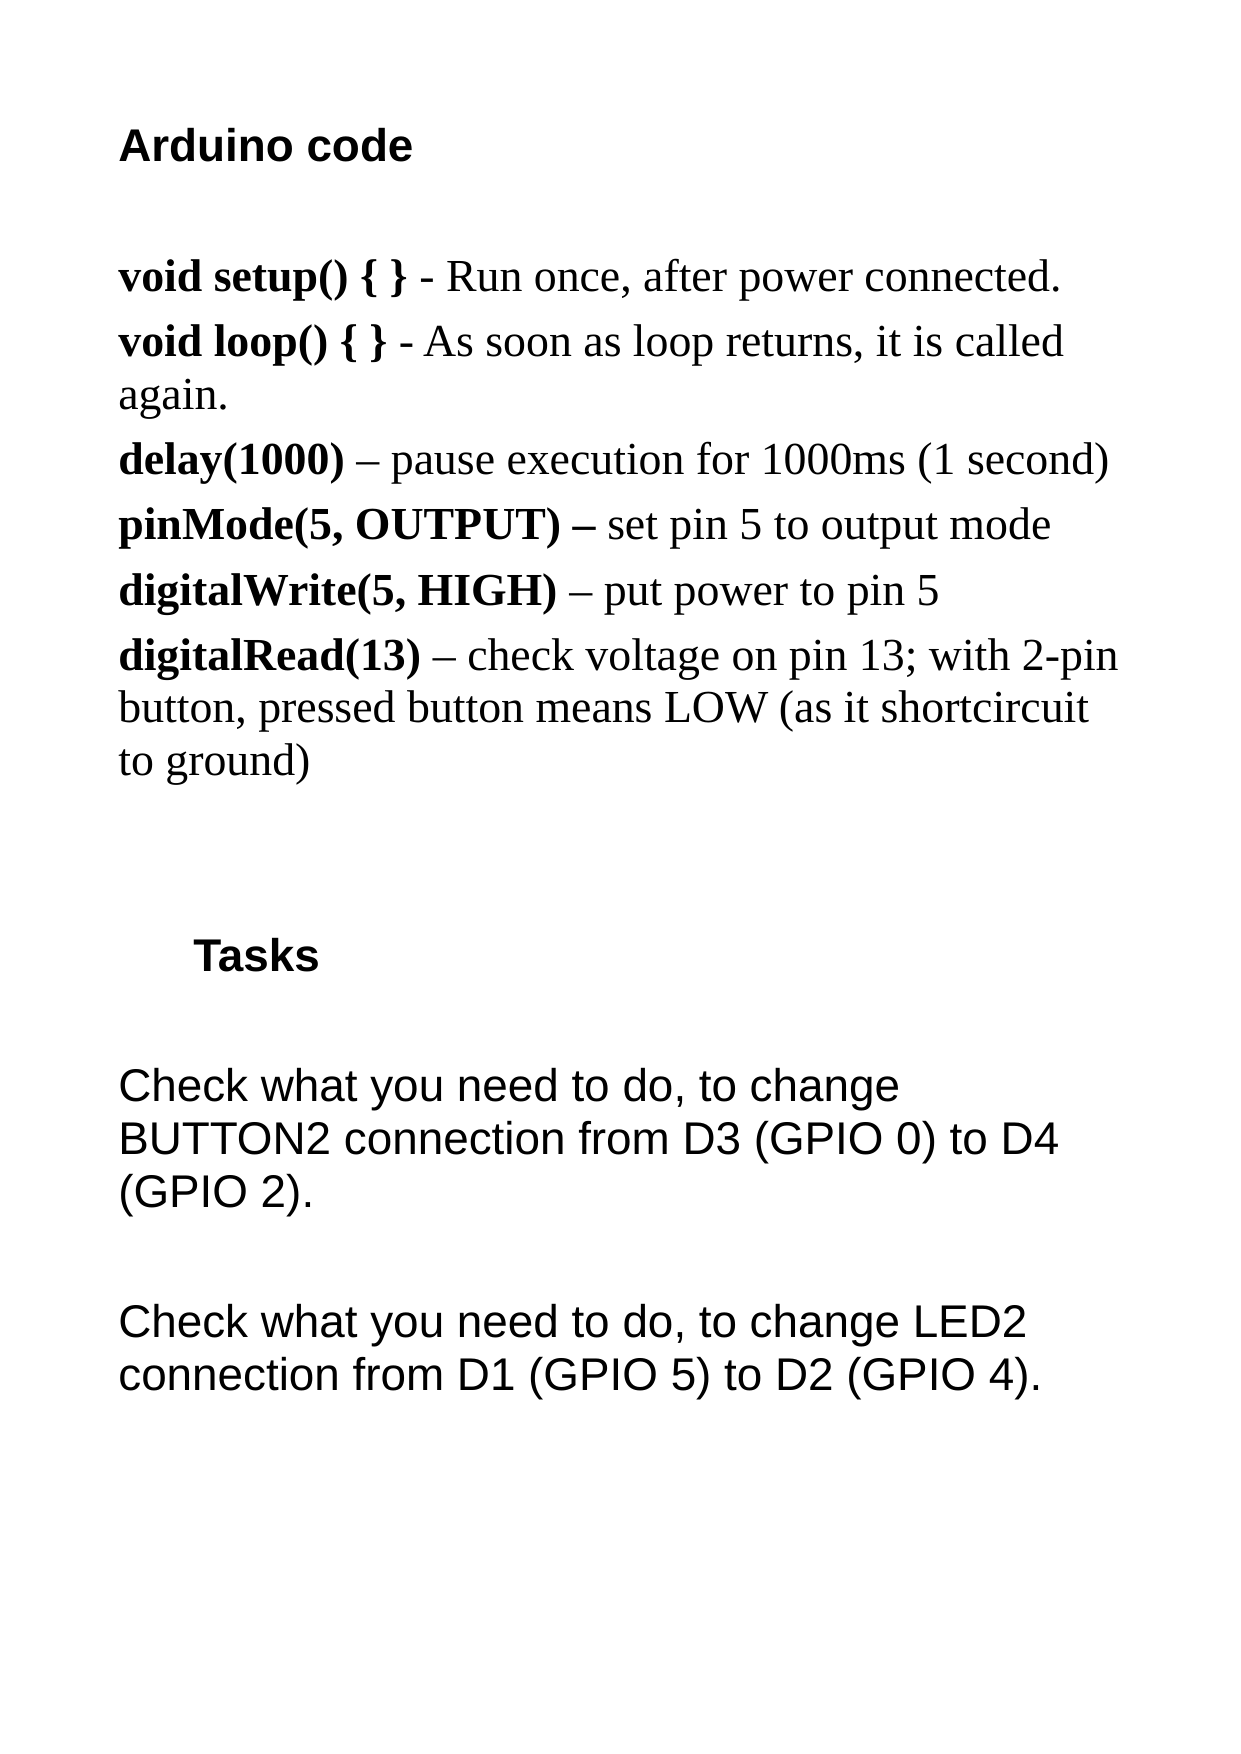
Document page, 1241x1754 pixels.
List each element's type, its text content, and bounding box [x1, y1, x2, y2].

text digitalRead(13) – check voltage on pin 13; with 2-pin button, pressed button means LOW (as it shortcircuit to ground) [118, 627, 1122, 785]
text delay(1000) – pause execution for 1000ms (1 second) [118, 432, 1122, 484]
text void loop() { } - As soon as loop returns, it is called again. [118, 314, 1122, 419]
text pinMode(5, OUTPUT) – set pin 5 to output mode [118, 497, 1122, 549]
text Check what you need to do, to change BUTTON2 connection from D3 (GPIO 0) to D4 (GPIO 2). [118, 1059, 1122, 1217]
text void setup() { } - Run once, after power connected. [118, 248, 1122, 301]
list Tasks [156, 928, 1122, 981]
text digitalWrite(5, HIGH) – put power to pin 5 [118, 562, 1122, 615]
text Check what you need to do, to change LED2 connection from D1 (GPIO 5) to D2 (GPIO 4). [118, 1294, 1122, 1400]
text Arduino code [118, 118, 1122, 171]
